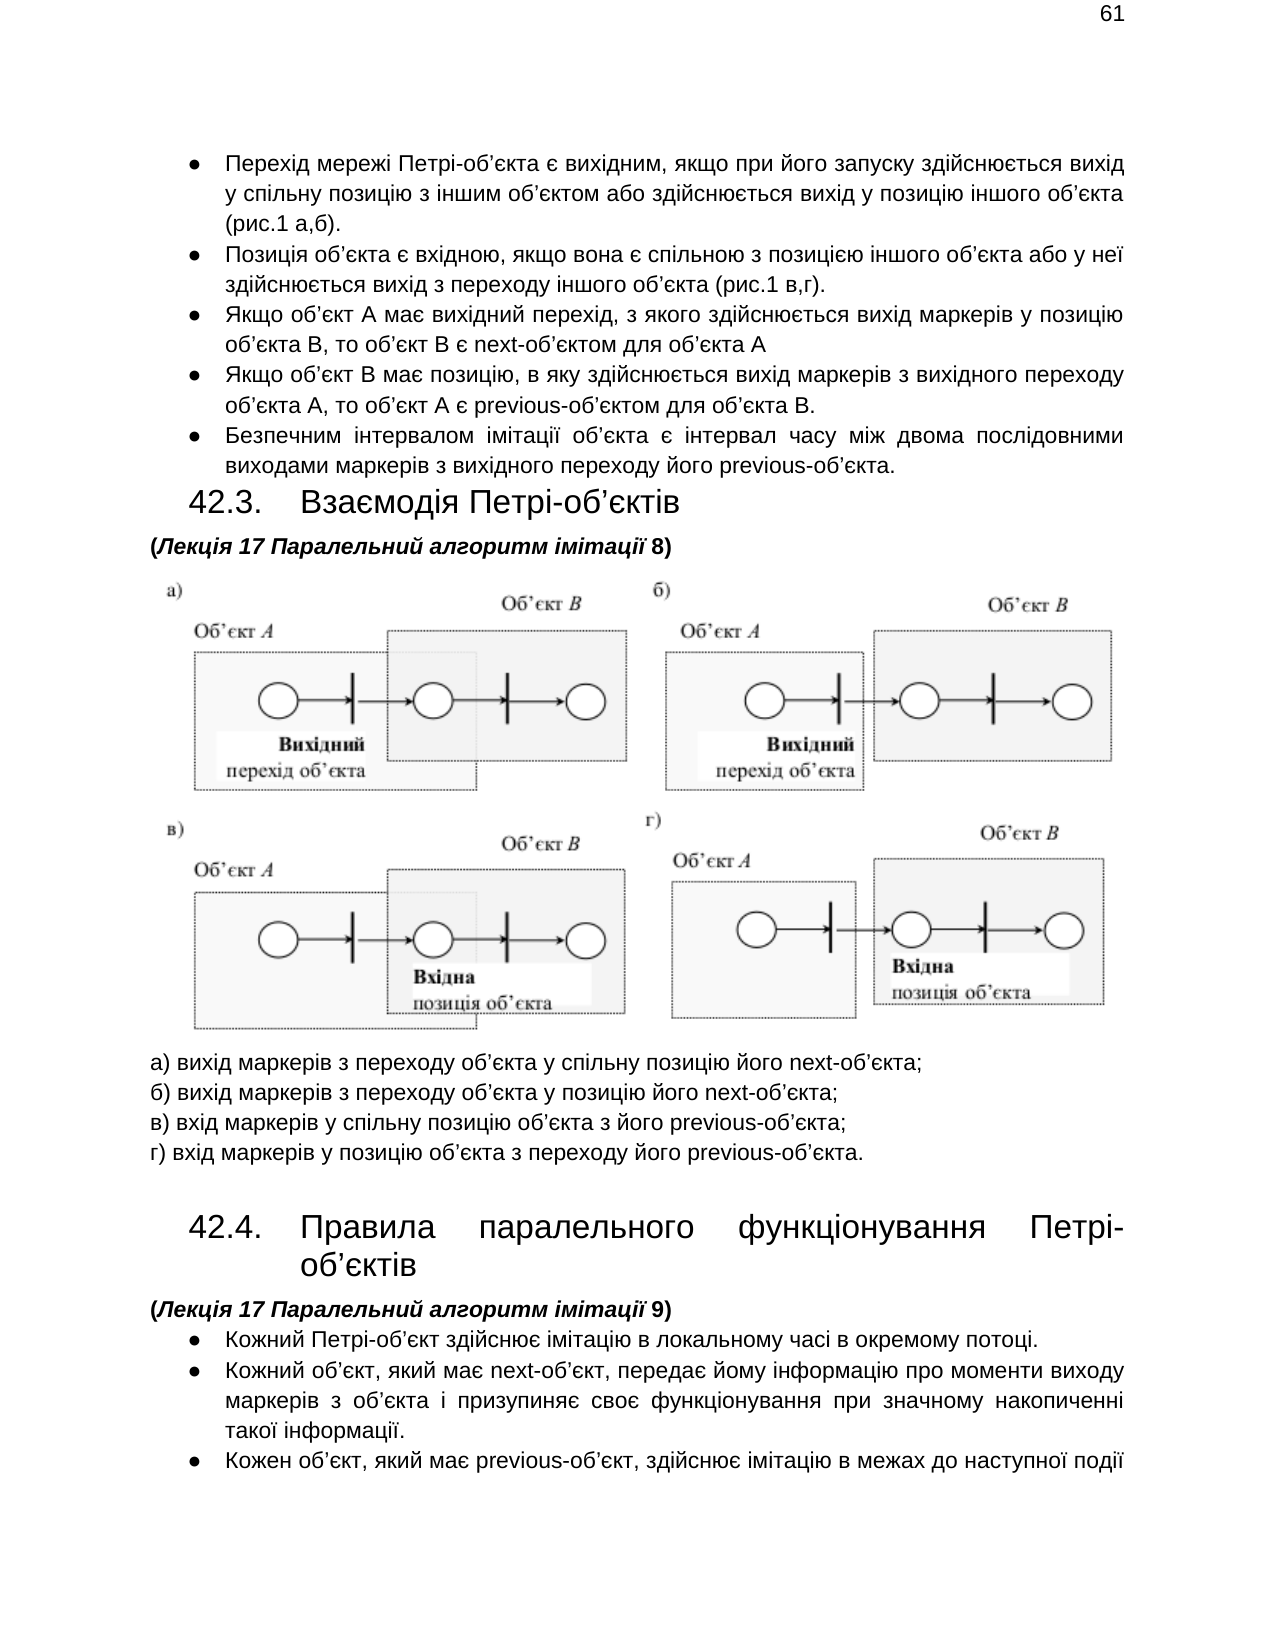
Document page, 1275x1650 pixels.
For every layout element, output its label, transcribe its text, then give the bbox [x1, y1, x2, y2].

text а) вихід маркерів з переходу об’єкта у спільну позицію його next-об’єкта; [150, 1048, 1125, 1075]
subtitle Правила паралельного функціонування Петрі-об’єктів [262, 1207, 1125, 1284]
text (Лекція 17 Паралельний алгоритм імітації 9) [150, 1296, 1125, 1323]
list Якщо об’єкт А має вихідний перехід, з якого здійснюється вихід маркерів у позицію об’єкта В, то об’єкт В є next-об’єктом для об’єкта А [187, 301, 1125, 358]
list Кожний об’єкт, який має next-об’єкт, передає йому інформацію про моменти виходу маркерів з об’єкта і призупиняє своє функціонування при значному накопиченні такої інформації. [187, 1357, 1125, 1443]
text (Лекція 17 Паралельний алгоритм імітації 8) [150, 533, 1125, 559]
subtitle Взаємодія Петрі-об’єктів [262, 482, 1125, 521]
picture [150, 563, 1125, 1045]
list Перехід мережі Петрі-об’єкта є вихідним, якщо при його запуску здійснюється вихід у спільну позицію з іншим об’єктом або здійснюється вихід у позицію іншого об’єкта (рис.1 а,б). [187, 150, 1125, 237]
list Позиція об’єкта є вхідною, якщо вона є спільною з позицією іншого об’єкта або у неї здійснюється вихід з переходу іншого об’єкта (рис.1 в,г). [187, 241, 1125, 297]
text б) вихід маркерів з переходу об’єкта у позицію його next-об’єкта; [150, 1079, 1125, 1105]
list Кожний Петрі-об’єкт здійснює імітацію в локальному часі в окремому потоці. [187, 1326, 1125, 1353]
list Безпечним інтервалом імітації об’єкта є інтервал часу між двома послідовними виходами маркерів з вихідного переходу його previous-об’єкта. [187, 422, 1125, 478]
text в) вхід маркерів у спільну позицію об’єкта з його previous-об’єкта; [150, 1109, 1125, 1135]
list Якщо об’єкт В має позицію, в яку здійснюється вихід маркерів з вихідного переходу об’єкта А, то об’єкт А є previous-об’єктом для об’єкта В. [187, 361, 1125, 418]
list Кожен об’єкт, який має previous-об’єкт, здійснює імітацію в межах до наступної події [187, 1447, 1125, 1474]
text г) вхід маркерів у позицію об’єкта з переходу його previous-об’єкта. [150, 1139, 1125, 1166]
